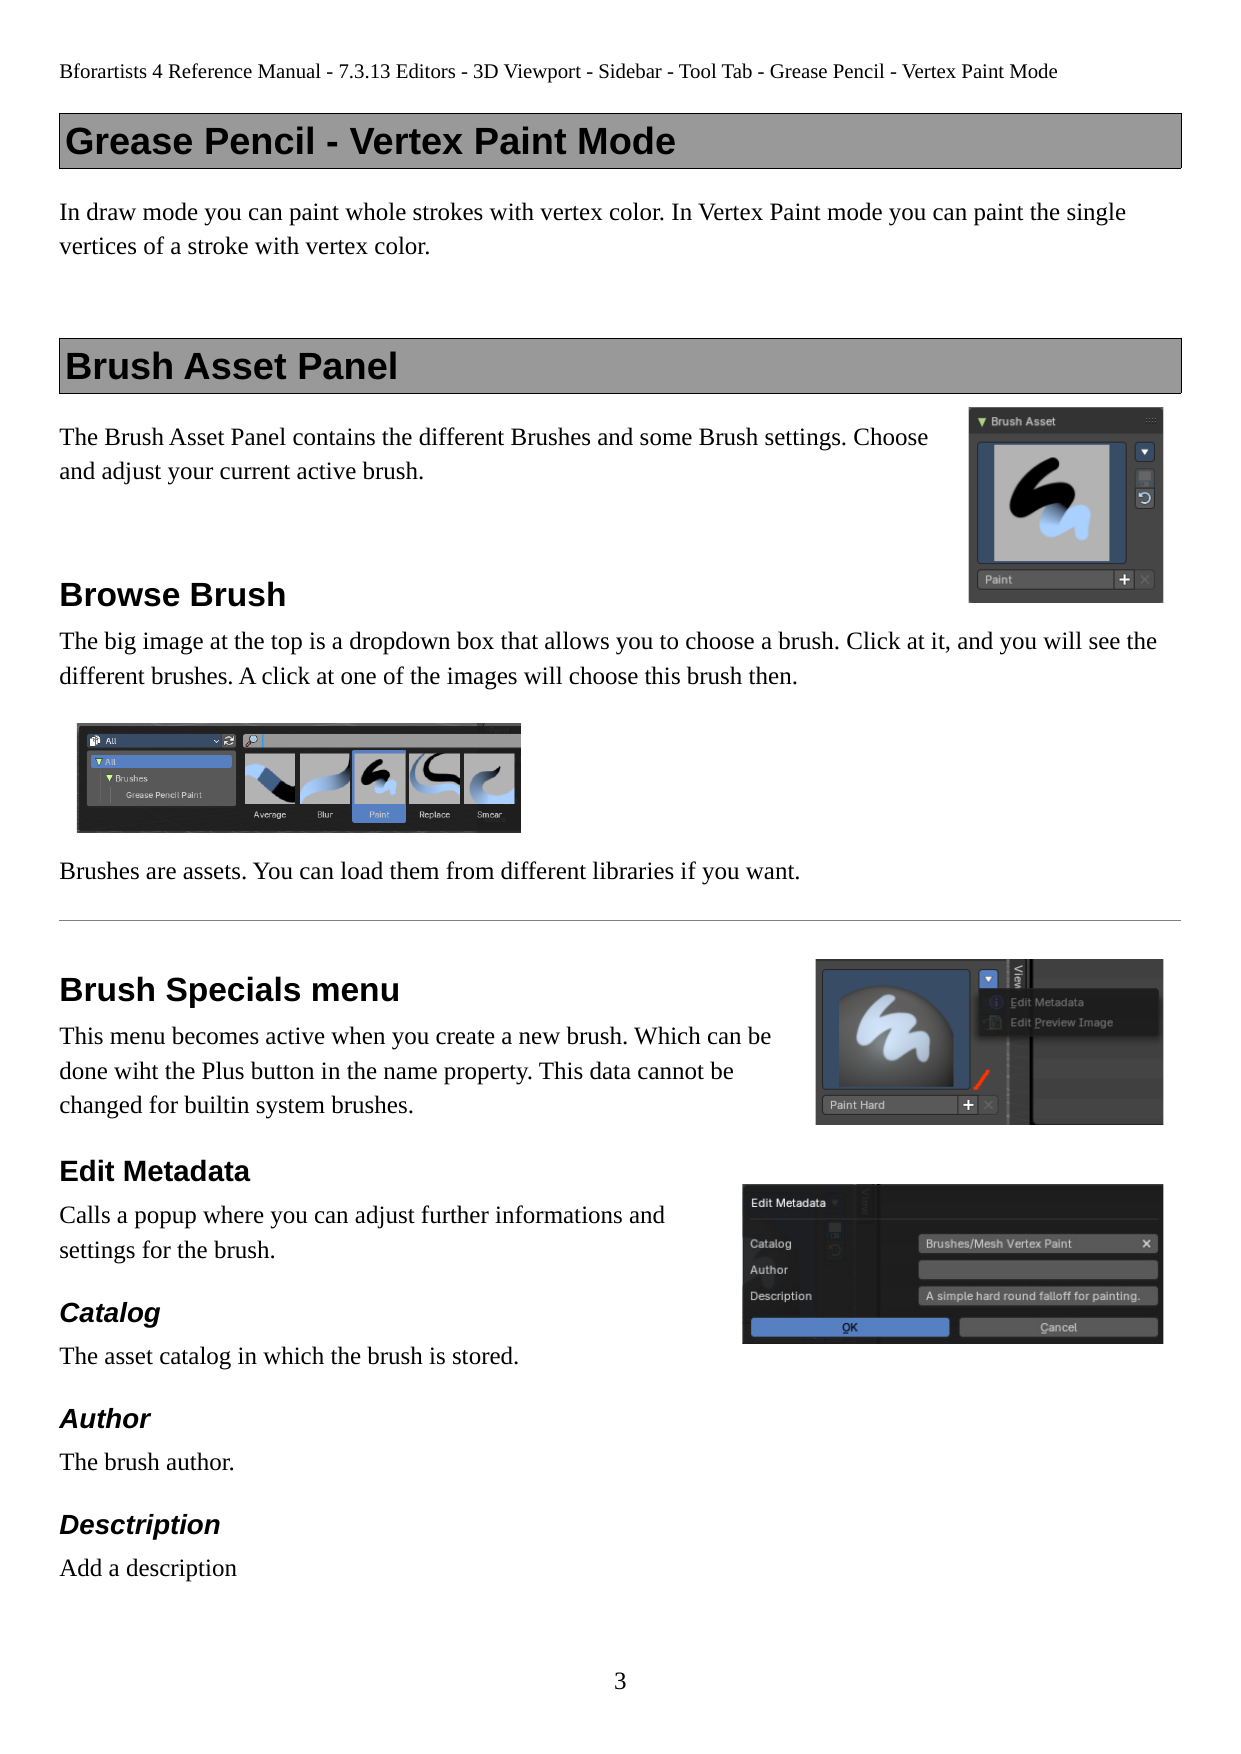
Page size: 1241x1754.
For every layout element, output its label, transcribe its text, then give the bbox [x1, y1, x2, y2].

text In draw mode you can paint whole strokes with vertex color. In Vertex Paint mode you can paint the single vertices of a stroke with vertex color. [59, 197, 1181, 260]
text Calls a popup where you can adjust further informations and settings for the brush. [59, 1200, 742, 1263]
subtitle [1164, 1296, 1181, 1328]
picture [76, 723, 521, 833]
subtitle Desctription [59, 1508, 1181, 1540]
picture [815, 959, 1164, 1125]
text Brushes are assets. You can load them from different libraries if you want. [59, 710, 1181, 885]
table_header Brush Asset Panel [60, 339, 1181, 393]
text The Brush Asset Panel contains the different Brushes and some Brush settings. Choose and adjust your current active brush. [59, 422, 968, 485]
text The asset catalog in which the brush is stored. [59, 1341, 1181, 1369]
subtitle [1164, 970, 1181, 1009]
subtitle Catalog [59, 1296, 742, 1328]
table_header Grease Pencil - Vertex Paint Mode [60, 114, 1181, 168]
text The big image at the top is a dropdown box that allows you to choose a brush. Click at it, and you will see the different brushes. A click at one of the images will choose this brush then. [59, 626, 1181, 689]
text Add a description [59, 1553, 1181, 1581]
subtitle Browse Brush [59, 575, 1181, 614]
picture [968, 407, 1164, 603]
subtitle Brush Specials menu [59, 970, 815, 1009]
subtitle Edit Metadata [59, 1154, 1181, 1188]
subtitle Author [59, 1402, 1181, 1434]
text The brush author. [59, 1447, 1181, 1475]
text This menu becomes active when you create a new brush. Which can be done wiht the Plus button in the name property. This data cannot be changed for builtin system brushes. [59, 1021, 815, 1119]
picture [742, 1184, 1164, 1344]
